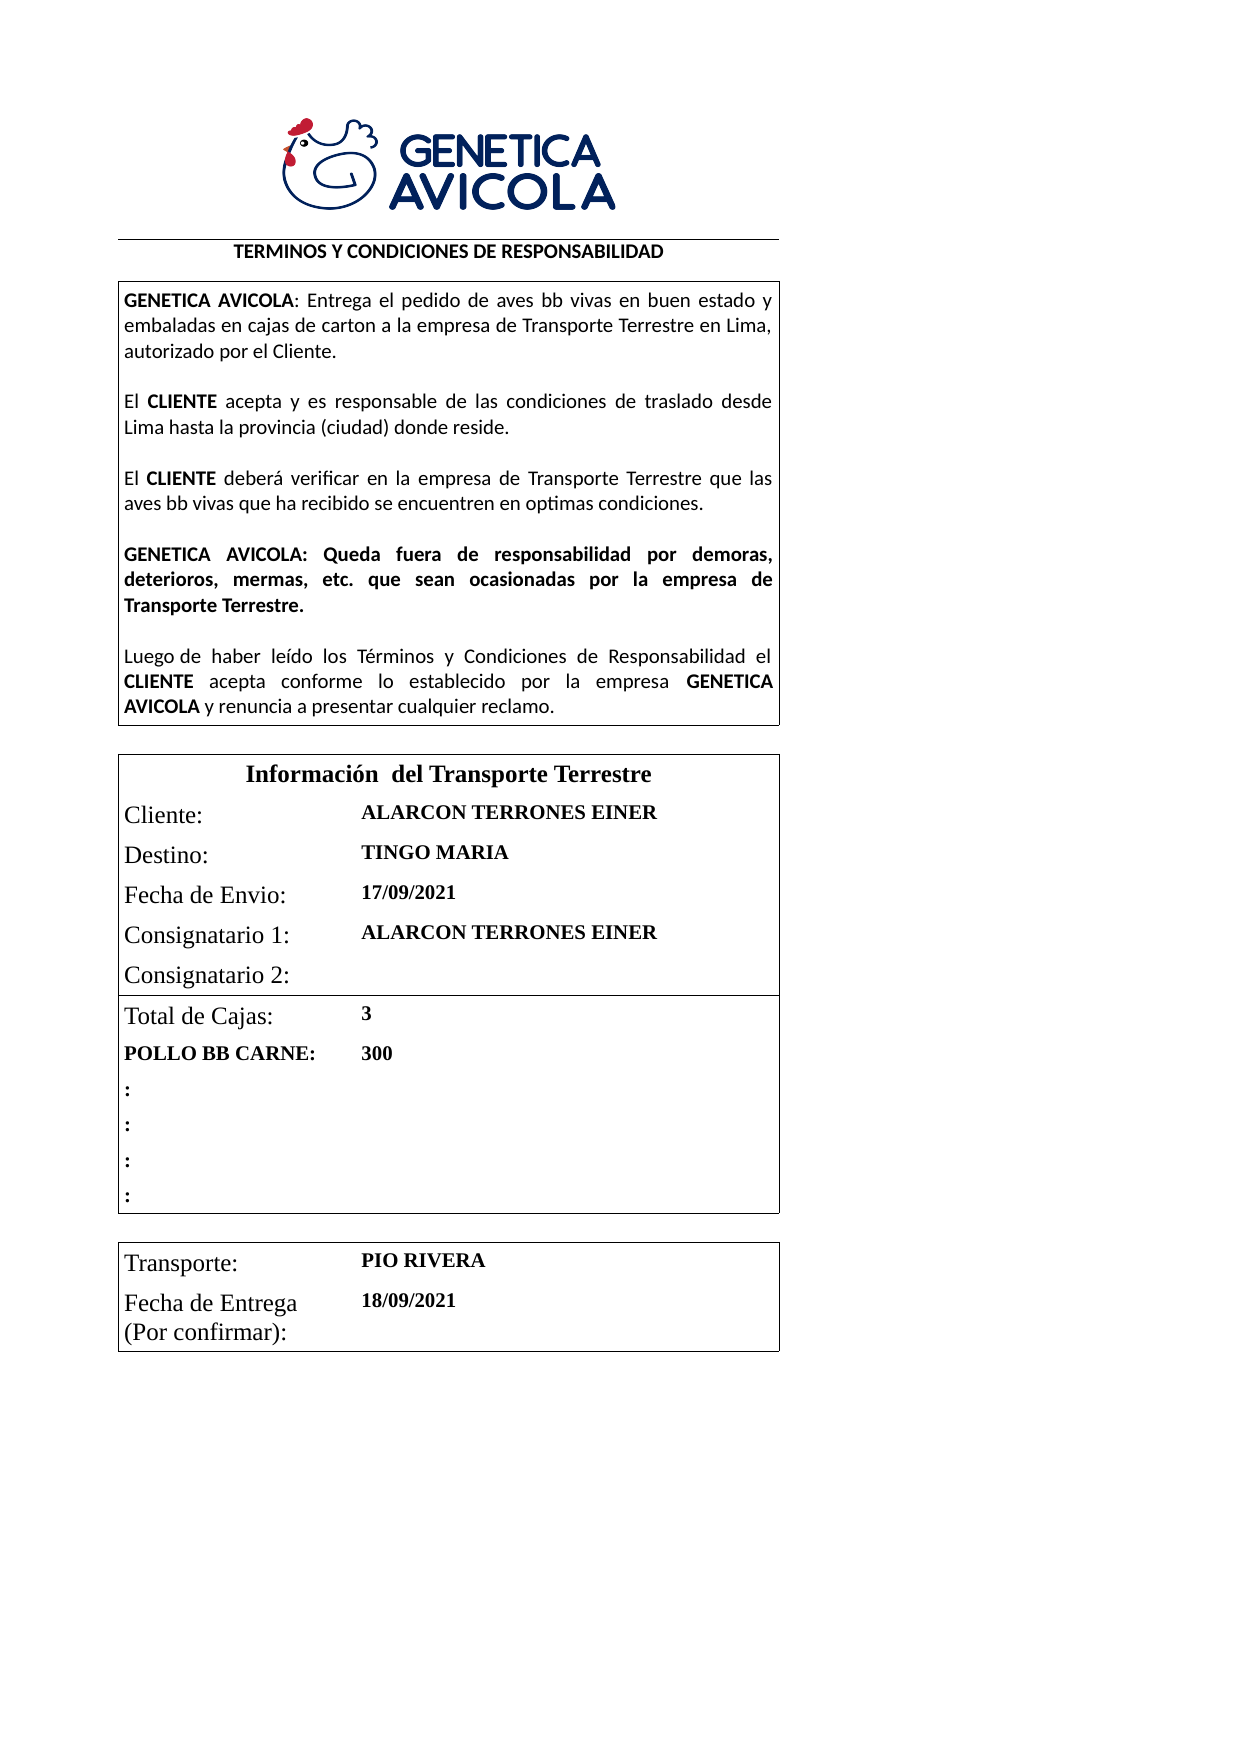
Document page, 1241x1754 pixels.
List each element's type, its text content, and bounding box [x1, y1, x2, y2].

table_header TERMINOS Y CONDICIONES DE RESPONSABILIDAD [118, 240, 779, 281]
table_cell [356, 1142, 779, 1177]
table_cell [118, 1214, 356, 1242]
table_cell Total de Cajas: [119, 996, 356, 1035]
table_cell : [119, 1142, 356, 1177]
table_cell Cliente: [119, 794, 356, 834]
table_header Información del Transporte Terrestre [119, 755, 779, 794]
table_cell TINGO MARIA [356, 834, 779, 874]
table_cell 18/09/2021 [356, 1282, 779, 1351]
table_cell Transporte: [119, 1243, 356, 1282]
table_cell Consignatario 2: [119, 955, 356, 995]
table_cell [356, 1178, 779, 1213]
table_cell Fecha de Entrega (Por confirmar): [119, 1282, 356, 1351]
table_cell [356, 955, 779, 995]
table_cell 3 [356, 996, 779, 1035]
table_cell Fecha de Envio: [119, 874, 356, 914]
table_cell [356, 1071, 779, 1106]
table_cell : [119, 1178, 356, 1213]
table_cell : [119, 1106, 356, 1142]
table_cell POLLO BB CARNE: [119, 1035, 356, 1071]
table_cell Destino: [119, 834, 356, 874]
table_cell 17/09/2021 [356, 874, 779, 914]
picture [282, 118, 616, 210]
table_cell [356, 1214, 779, 1242]
table_cell GENETICA AVICOLA: Entrega el pedido de aves bb vivas en buen estado y embaladas en cajas de carton a la empresa de Transporte Terrestre en Lima, autorizado por el Cliente. El CLIENTE acepta y es responsable de las condiciones de traslado desde Lima hasta la provincia (ciudad) donde reside. El CLIENTE deberá verificar en la empresa de Transporte Terrestre que las aves bb vivas que ha recibido se encuentren en optimas condiciones. GENETICA AVICOLA: Queda fuera de responsabilidad por demoras, deterioros, mermas, etc. que sean ocasionadas por la empresa de Transporte Terrestre. Luego de haber leído los Términos y Condiciones de Responsabilidad el CLIENTE acepta conforme lo establecido por la empresa GENETICA AVICOLA y renuncia a presentar cualquier reclamo. [119, 282, 779, 725]
table_cell ALARCON TERRONES EINER [356, 794, 779, 834]
table_cell PIO RIVERA [356, 1243, 779, 1282]
table_cell Consignatario 1: [119, 915, 356, 955]
table_cell : [119, 1071, 356, 1106]
table_cell [356, 1106, 779, 1142]
table_cell 300 [356, 1035, 779, 1071]
table_cell ALARCON TERRONES EINER [356, 915, 779, 955]
